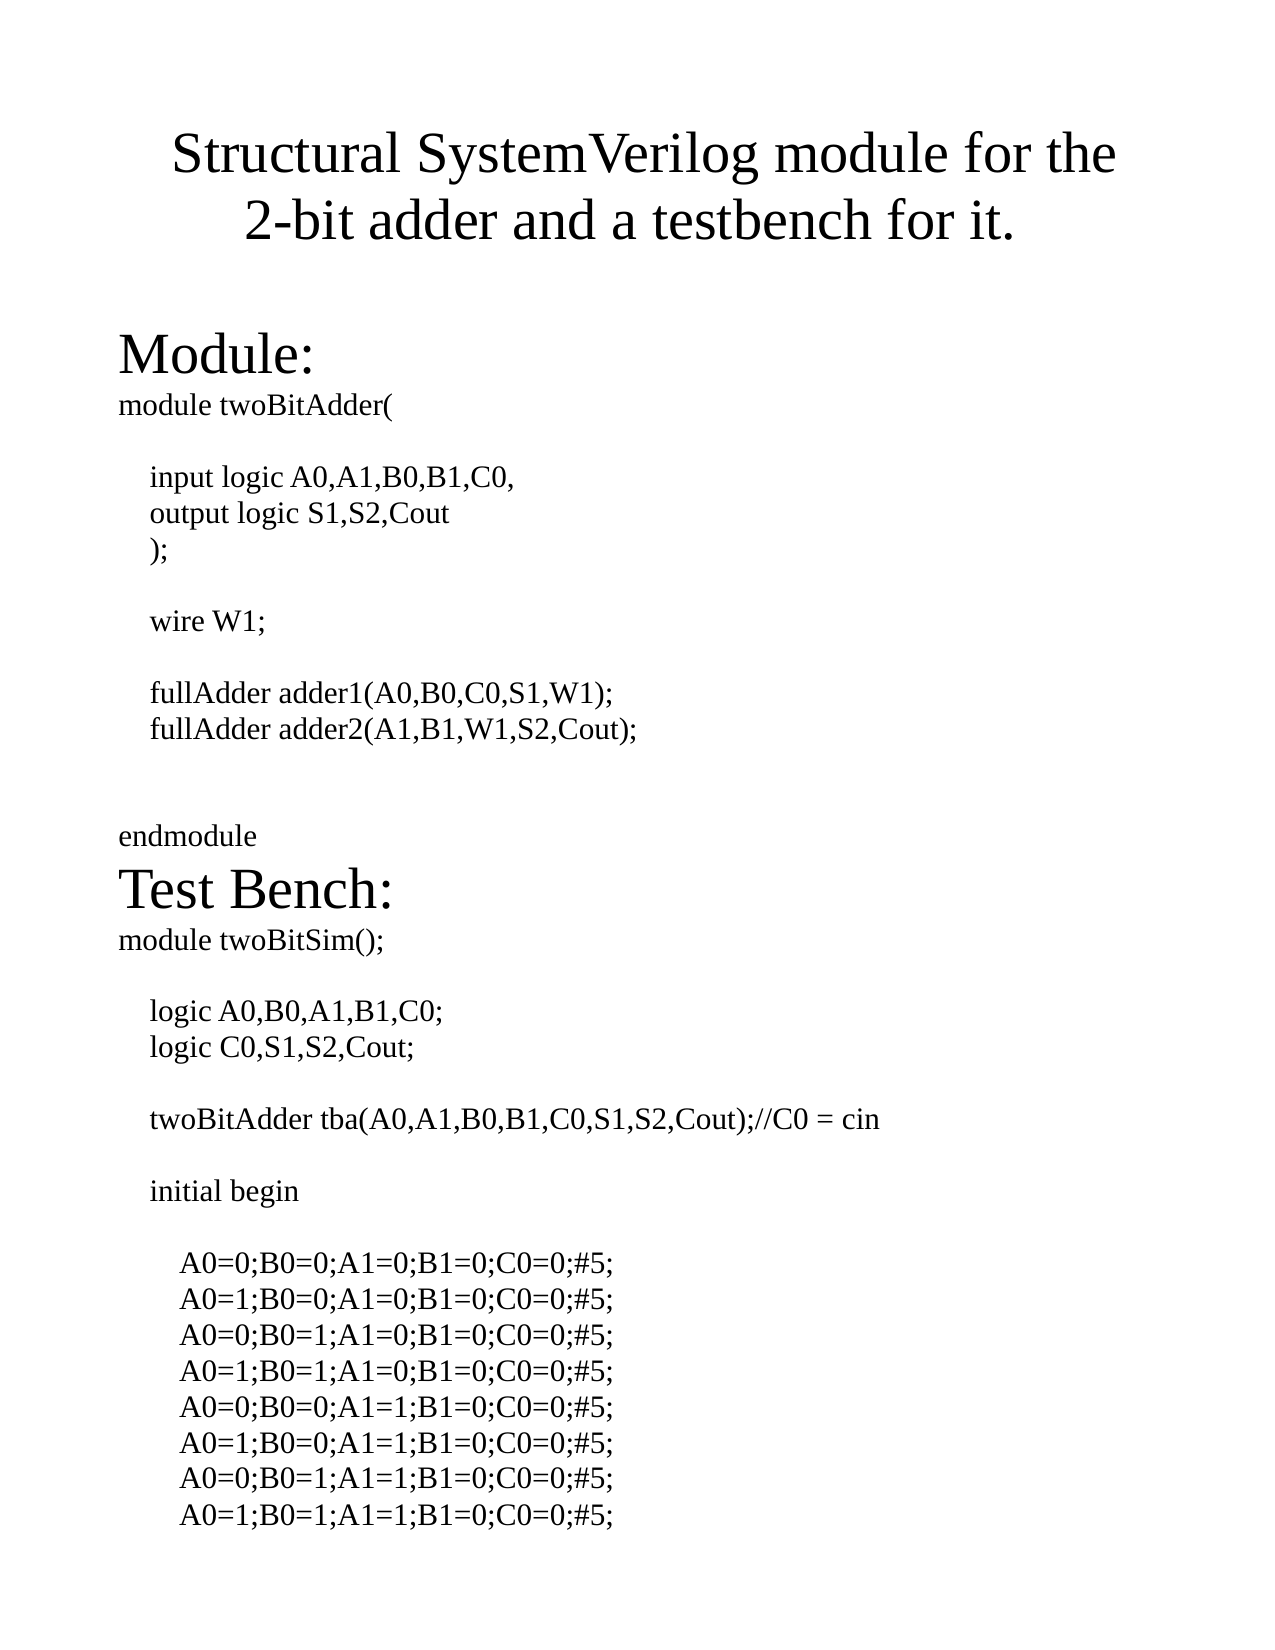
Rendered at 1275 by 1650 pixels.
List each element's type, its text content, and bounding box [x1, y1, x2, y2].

text module twoBitSim(); [118, 921, 1157, 957]
text logic C0,S1,S2,Cout; [118, 1028, 1157, 1064]
text A0=1;B0=0;A1=1;B1=0;C0=0;#5; [118, 1424, 1157, 1460]
text initial begin [118, 1172, 1157, 1208]
text A0=0;B0=1;A1=1;B1=0;C0=0;#5; [118, 1460, 1157, 1496]
text A0=1;B0=1;A1=0;B1=0;C0=0;#5; [118, 1352, 1157, 1388]
text fullAdder adder1(A0,B0,C0,S1,W1); [118, 674, 1157, 710]
text twoBitAdder tba(A0,A1,B0,B1,C0,S1,S2,Cout);//C0 = cin [118, 1100, 1157, 1136]
text endmodule [118, 818, 1157, 854]
text Module: [118, 319, 1157, 386]
text module twoBitAdder( [118, 386, 1157, 422]
text A0=0;B0=0;A1=0;B1=0;C0=0;#5; [118, 1244, 1157, 1280]
text A0=0;B0=0;A1=1;B1=0;C0=0;#5; [118, 1388, 1157, 1424]
text Test Bench: [118, 854, 1157, 921]
text A0=1;B0=1;A1=1;B1=0;C0=0;#5; [118, 1496, 1157, 1532]
text A0=0;B0=1;A1=0;B1=0;C0=0;#5; [118, 1316, 1157, 1352]
text fullAdder adder2(A1,B1,W1,S2,Cout); [118, 710, 1157, 746]
text logic A0,B0,A1,B1,C0; [118, 993, 1157, 1028]
text output logic S1,S2,Cout [118, 494, 1157, 530]
text wire W1; [118, 602, 1157, 638]
text Structural SystemVerilog module for the 2-bit adder and a testbench for it. [118, 118, 1157, 252]
text ); [118, 530, 1157, 566]
text input logic A0,A1,B0,B1,C0, [118, 458, 1157, 494]
text A0=1;B0=0;A1=0;B1=0;C0=0;#5; [118, 1280, 1157, 1316]
